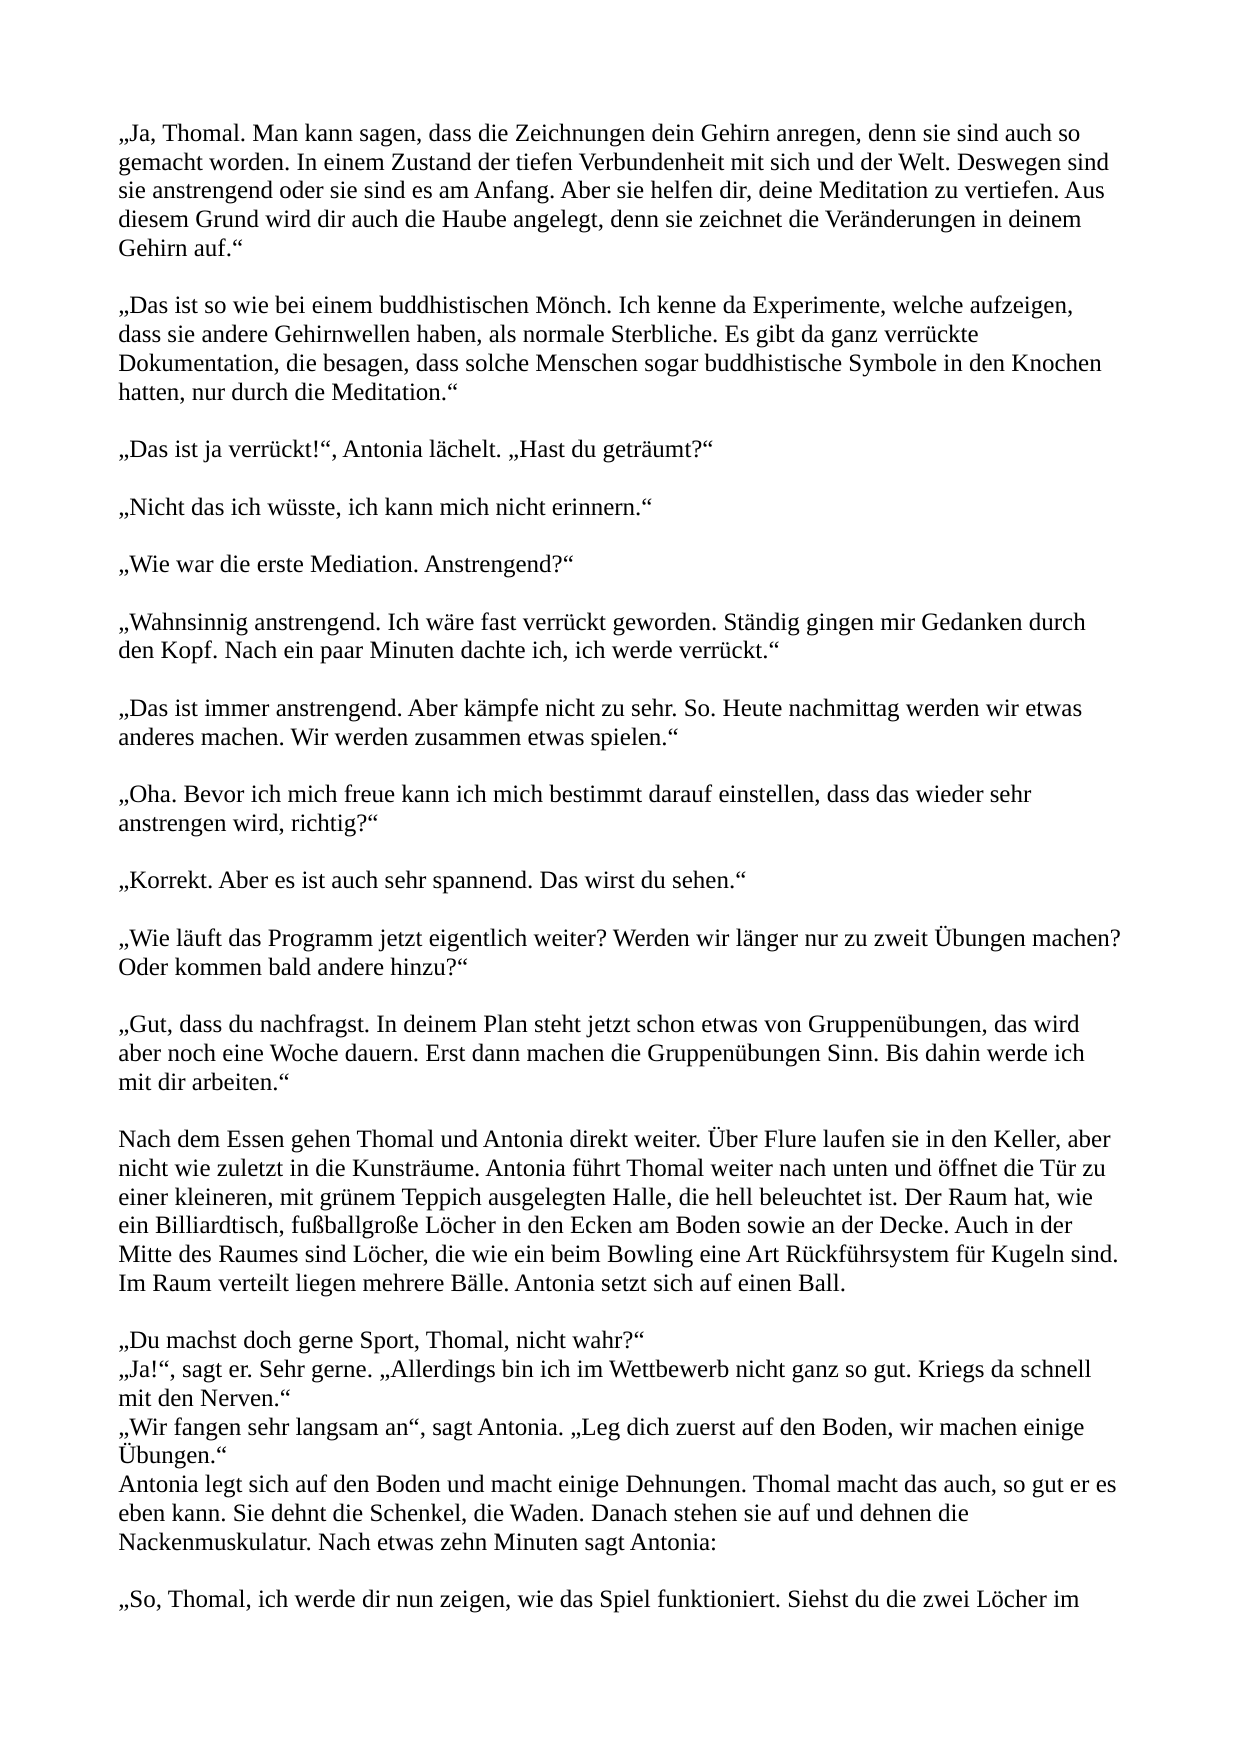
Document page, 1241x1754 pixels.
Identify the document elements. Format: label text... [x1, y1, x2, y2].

text „Wie war die erste Mediation. Anstrengend?“ [118, 549, 1122, 578]
text Nach dem Essen gehen Thomal und Antonia direkt weiter. Über Flure laufen sie in den Keller, aber nicht wie zuletzt in die Kunsträume. Antonia führt Thomal weiter nach unten und öffnet die Tür zu einer kleineren, mit grünem Teppich ausgelegten Halle, die hell beleuchtet ist. Der Raum hat, wie ein Billiardtisch, fußballgroße Löcher in den Ecken am Boden sowie an der Decke. Auch in der Mitte des Raumes sind Löcher, die wie ein beim Bowling eine Art Rückführsystem für Kugeln sind. Im Raum verteilt liegen mehrere Bälle. Antonia setzt sich auf einen Ball. [118, 1124, 1122, 1297]
text „Oha. Bevor ich mich freue kann ich mich bestimmt darauf einstellen, dass das wieder sehr anstrengen wird, richtig?“ [118, 779, 1122, 837]
text Antonia legt sich auf den Boden und macht einige Dehnungen. Thomal macht das auch, so gut er es eben kann. Sie dehnt die Schenkel, die Waden. Danach stehen sie auf und dehnen die Nackenmuskulatur. Nach etwas zehn Minuten sagt Antonia: [118, 1469, 1122, 1556]
text „Gut, dass du nachfragst. In deinem Plan steht jetzt schon etwas von Gruppenübungen, das wird aber noch eine Woche dauern. Erst dann machen die Gruppenübungen Sinn. Bis dahin werde ich mit dir arbeiten.“ [118, 1009, 1122, 1096]
text „Das ist ja verrückt!“, Antonia lächelt. „Hast du geträumt?“ [118, 434, 1122, 463]
text „Wie läuft das Programm jetzt eigentlich weiter? Werden wir länger nur zu zweit Übungen machen? Oder kommen bald andere hinzu?“ [118, 923, 1122, 981]
text „So, Thomal, ich werde dir nun zeigen, wie das Spiel funktioniert. Siehst du die zwei Löcher im [118, 1584, 1122, 1613]
text „Ja, Thomal. Man kann sagen, dass die Zeichnungen dein Gehirn anregen, denn sie sind auch so gemacht worden. In einem Zustand der tiefen Verbundenheit mit sich und der Welt. Deswegen sind sie anstrengend oder sie sind es am Anfang. Aber sie helfen dir, deine Meditation zu vertiefen. Aus diesem Grund wird dir auch die Haube angelegt, denn sie zeichnet die Veränderungen in deinem Gehirn auf.“ [118, 118, 1122, 262]
text „Das ist so wie bei einem buddhistischen Mönch. Ich kenne da Experimente, welche aufzeigen, dass sie andere Gehirnwellen haben, als normale Sterbliche. Es gibt da ganz verrückte Dokumentation, die besagen, dass solche Menschen sogar buddhistische Symbole in den Knochen hatten, nur durch die Meditation.“ [118, 291, 1122, 406]
text „Nicht das ich wüsste, ich kann mich nicht erinnern.“ [118, 492, 1122, 521]
text „Das ist immer anstrengend. Aber kämpfe nicht zu sehr. So. Heute nachmittag werden wir etwas anderes machen. Wir werden zusammen etwas spielen.“ [118, 693, 1122, 751]
text „Korrekt. Aber es ist auch sehr spannend. Das wirst du sehen.“ [118, 866, 1122, 894]
text „Wahnsinnig anstrengend. Ich wäre fast verrückt geworden. Ständig gingen mir Gedanken durch den Kopf. Nach ein paar Minuten dachte ich, ich werde verrückt.“ [118, 607, 1122, 664]
text „Du machst doch gerne Sport, Thomal, nicht wahr?“ [118, 1326, 1122, 1354]
text „Ja!“, sagt er. Sehr gerne. „Allerdings bin ich im Wettbewerb nicht ganz so gut. Kriegs da schnell mit den Nerven.“ [118, 1354, 1122, 1412]
text „Wir fangen sehr langsam an“, sagt Antonia. „Leg dich zuerst auf den Boden, wir machen einige Übungen.“ [118, 1412, 1122, 1469]
